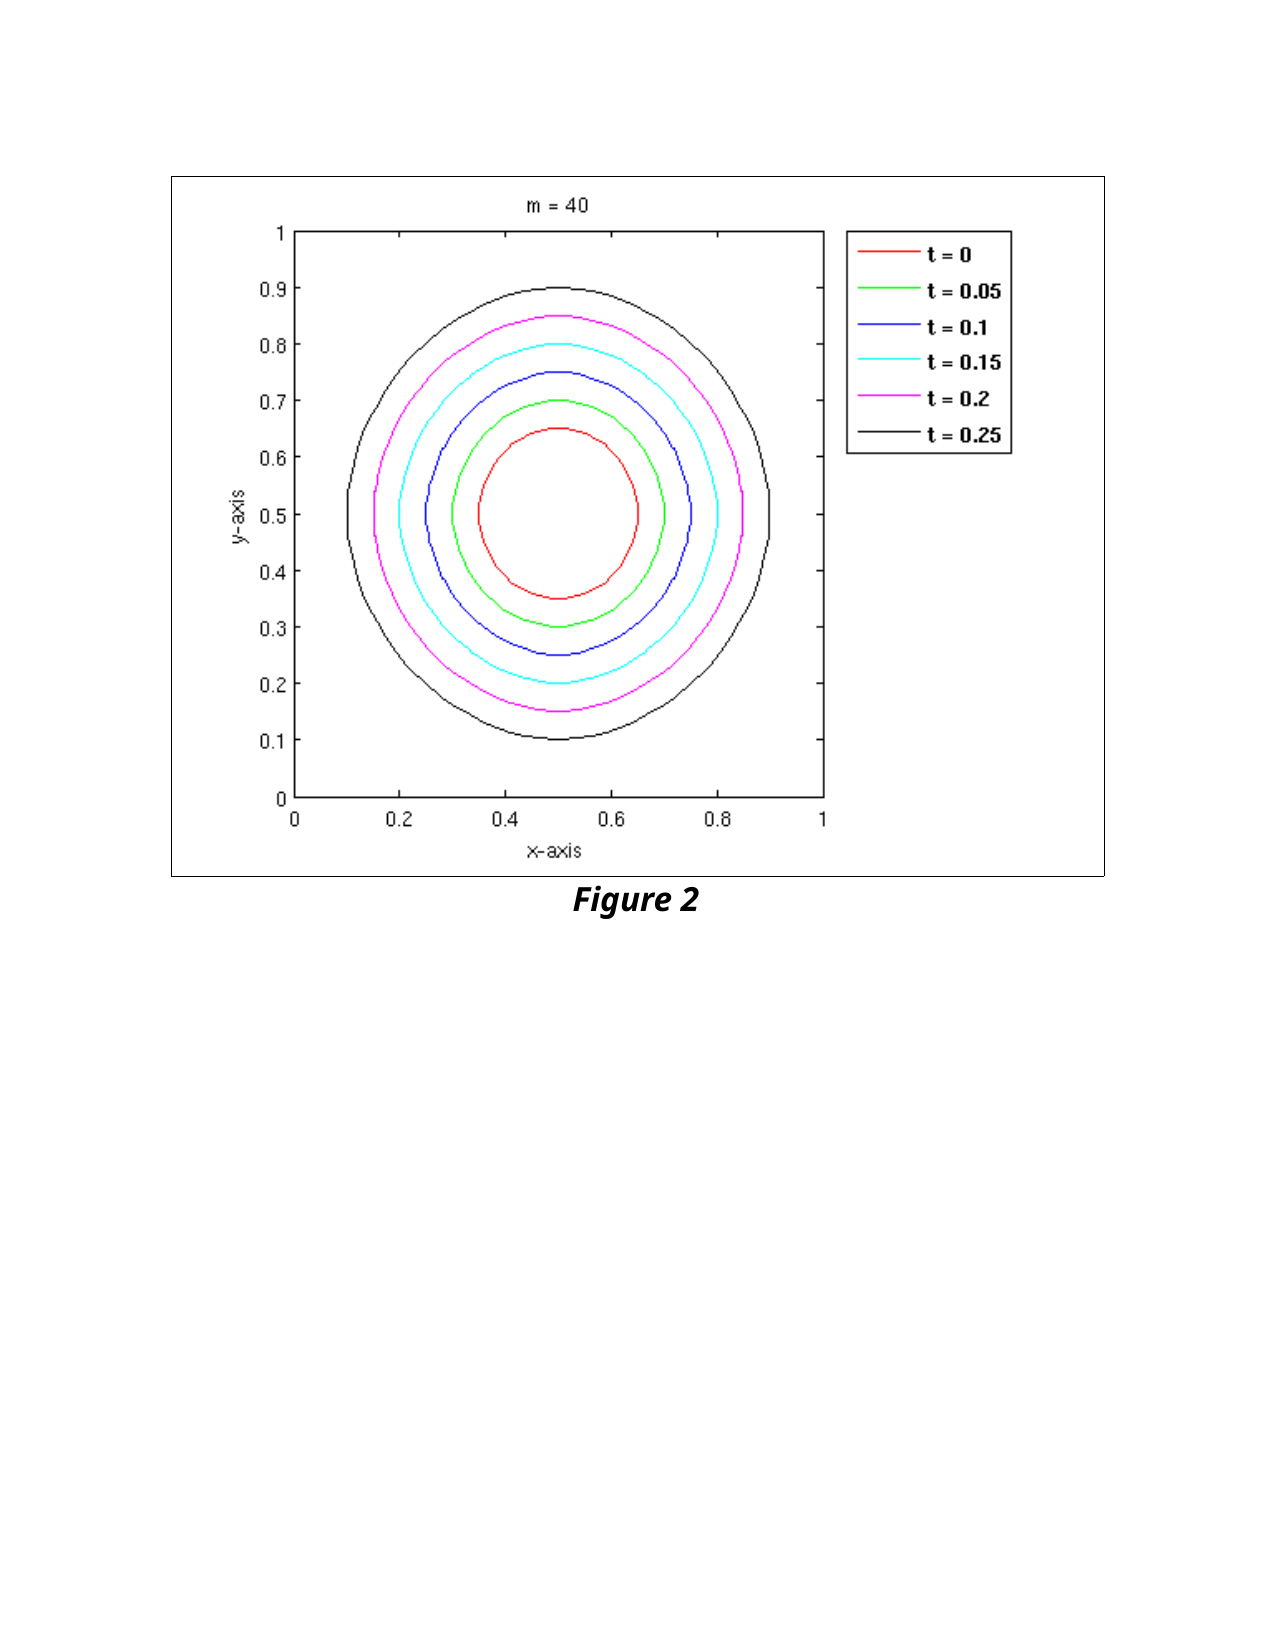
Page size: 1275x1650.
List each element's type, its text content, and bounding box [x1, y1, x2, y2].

text [171, 131, 1104, 176]
picture [173, 178, 1102, 873]
text Figure 2 [171, 877, 1104, 921]
text [172, 177, 1104, 876]
